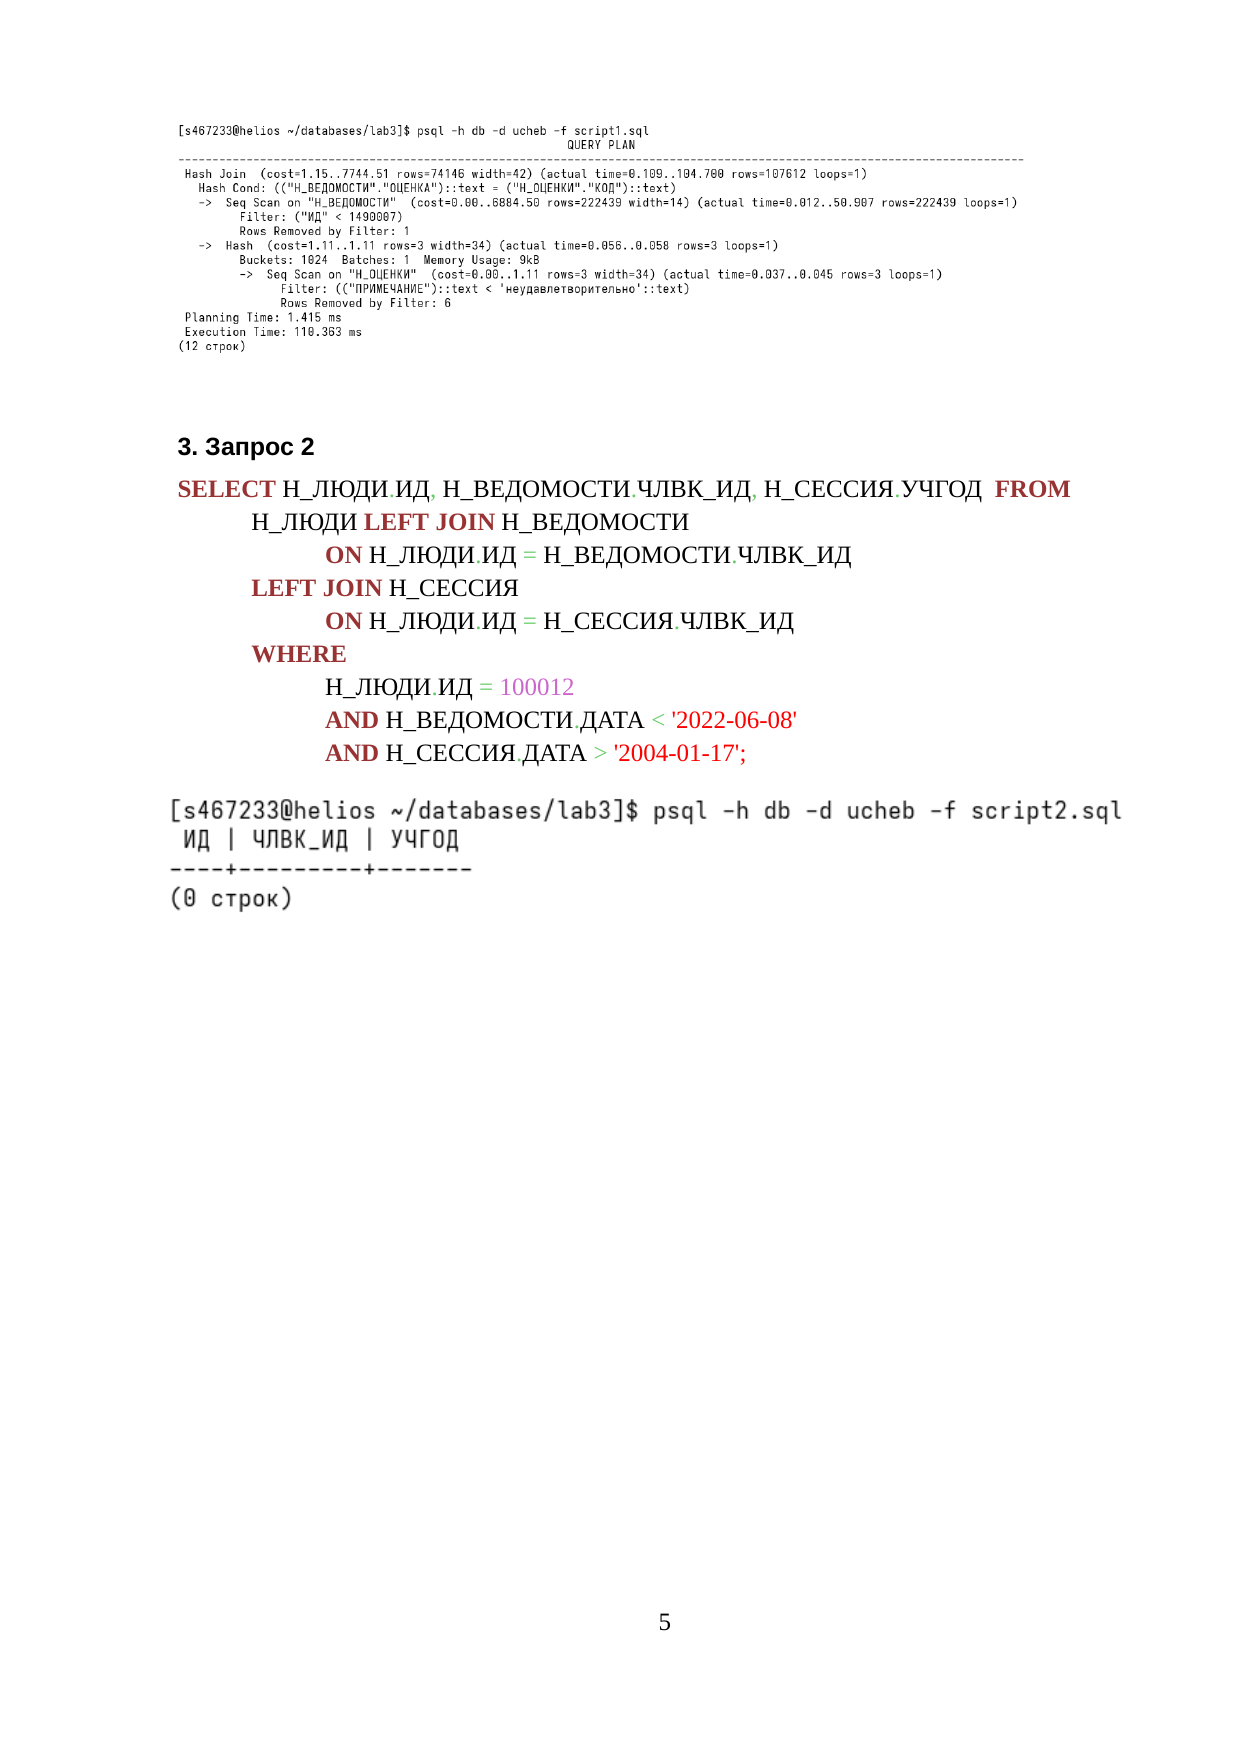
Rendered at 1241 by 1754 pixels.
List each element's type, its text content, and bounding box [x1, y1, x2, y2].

text ON Н_ЛЮДИ.ИД = Н_ВЕДОМОСТИ.ЧЛВК_ИД [177, 540, 1152, 568]
text AND Н_СЕССИЯ.ДАТА > '2004-01-17'; [177, 738, 1152, 767]
picture [177, 118, 1152, 356]
text SELECT Н_ЛЮДИ.ИД, Н_ВЕДОМОСТИ.ЧЛВК_ИД, Н_СЕССИЯ.УЧГОД FROM [177, 474, 1152, 502]
text AND Н_ВЕДОМОСТИ.ДАТА < '2022-06-08' [177, 705, 1152, 733]
text Н_ЛЮДИ LEFT JOIN Н_ВЕДОМОСТИ [177, 507, 1152, 535]
picture [168, 798, 1143, 926]
text Н_ЛЮДИ.ИД = 100012 [177, 672, 1152, 701]
text LEFT JOIN Н_СЕССИЯ [177, 573, 1152, 601]
text ON Н_ЛЮДИ.ИД = Н_СЕССИЯ.ЧЛВК_ИД [177, 606, 1152, 634]
subtitle 3. Запрос 2 [177, 432, 1152, 461]
text WHERE [177, 639, 1152, 667]
